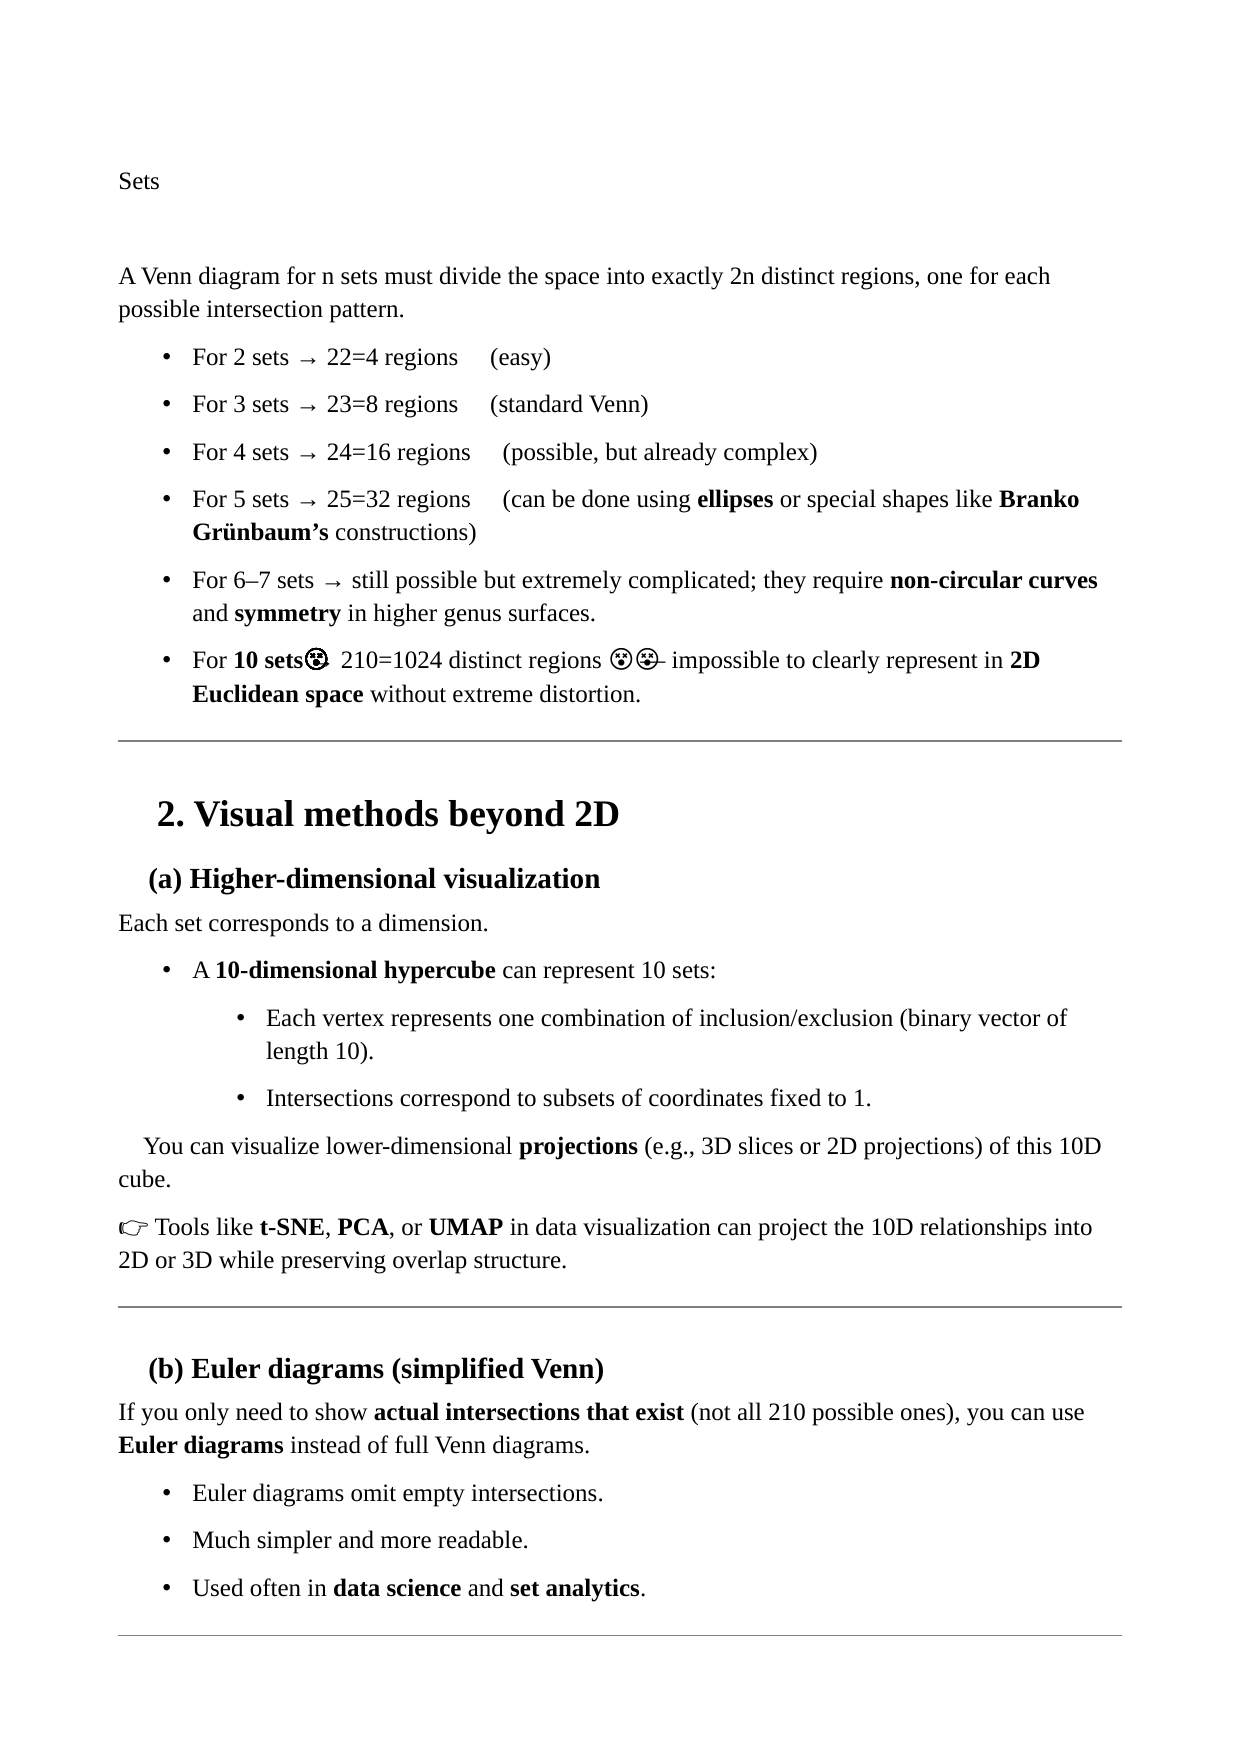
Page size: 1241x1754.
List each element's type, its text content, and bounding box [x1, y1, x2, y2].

picture [0, 0, 1004, 1518]
list For 5 sets → 25=32 regions ✅ (can be done using ellipses or special shapes like Branko Grünbaum’s constructions) [1004, 484, 1122, 546]
text Sets [1004, 166, 1122, 194]
list For 2 sets → 22=4 regions ✅ (easy) [1004, 342, 1122, 370]
list For 4 sets → 24=16 regions ✅ (possible, but already complex) [1004, 437, 1122, 466]
list Used often in data science and set analytics. [162, 1573, 1122, 1602]
list For 3 sets → 23=8 regions ✅ (standard Venn) [1004, 389, 1122, 418]
text Each set corresponds to a dimension. [1004, 908, 1122, 936]
list Intersections correspond to subsets of coordinates fixed to 1. [1004, 1083, 1122, 1112]
text 👉 Tools like t-SNE, PCA, or UMAP in data visualization can project the 10D relationships into 2D or 3D while preserving overlap structure. [1004, 1212, 1122, 1273]
list Much simpler and more readable. [162, 1525, 1122, 1554]
subtitle 🧩 (b) Euler diagrams (simplified Venn) [1004, 1351, 1122, 1385]
list A 10-dimensional hypercube can represent 10 sets: [1004, 955, 1122, 984]
list For 6–7 sets → still possible but extremely complicated; they require non-circular curves and symmetry in higher genus surfaces. [1004, 565, 1122, 627]
list Each vertex represents one combination of inclusion/exclusion (binary vector of length 10). [1004, 1003, 1122, 1064]
text A Venn diagram for n sets must divide the space into exactly 2n distinct regions, one for each possible intersection pattern. [1004, 261, 1122, 323]
text If you only need to show actual intersections that exist (not all 210 possible ones), you can use Euler diagrams instead of full Venn diagrams. [1004, 1397, 1122, 1459]
list Euler diagrams omit empty intersections. [1004, 1478, 1122, 1507]
subtitle 🧊 (a) Higher-dimensional visualization [1004, 862, 1122, 895]
subtitle 🔭 2. Visual methods beyond 2D [1004, 791, 1122, 834]
text 🔹 You can visualize lower-dimensional projections (e.g., 3D slices or 2D projections) of this 10D cube. [1004, 1131, 1122, 1193]
list For 10 sets → 210=1024 distinct regions 😵‍💫 — impossible to clearly represent in 2D Euclidean space without extreme distortion. [1004, 646, 1122, 707]
